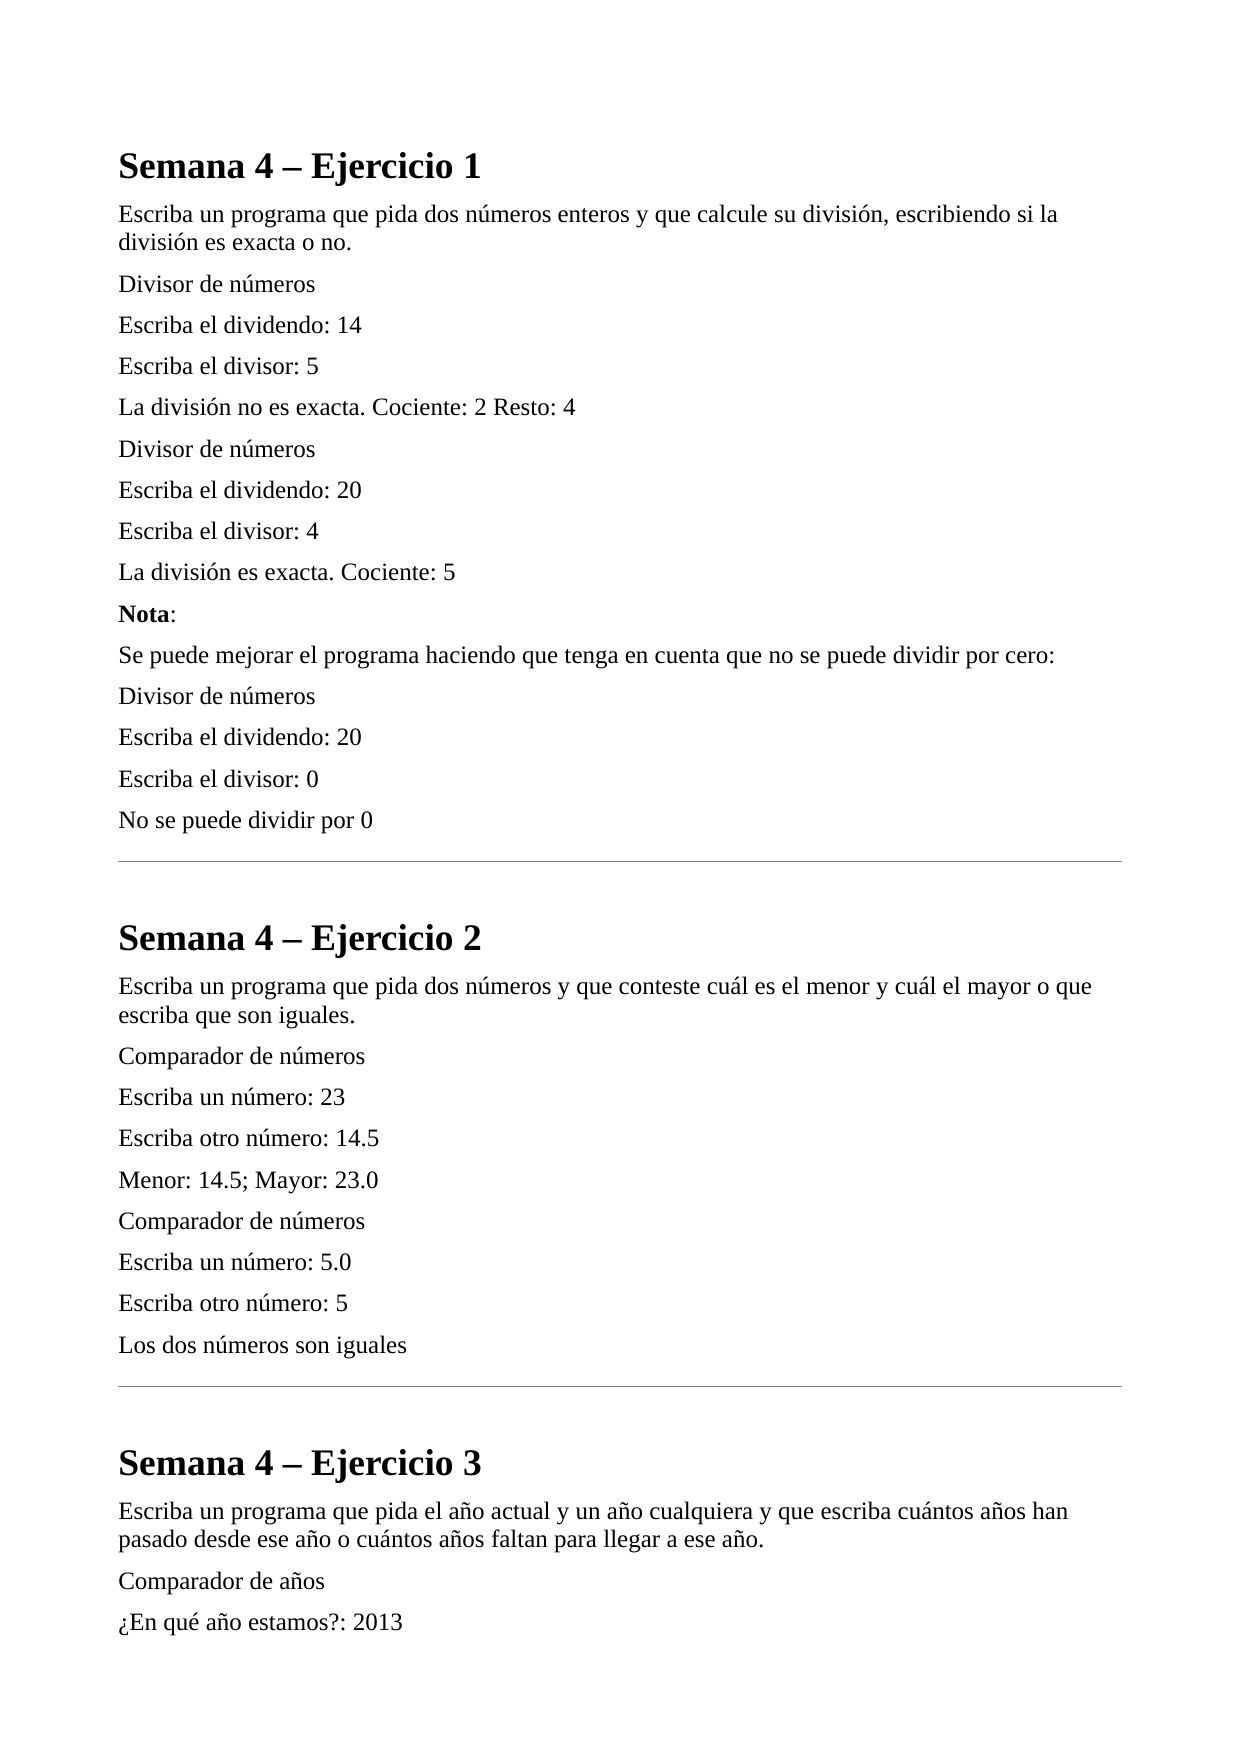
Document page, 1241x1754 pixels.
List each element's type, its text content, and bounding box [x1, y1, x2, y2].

text Escriba un programa que pida dos números enteros y que calcule su división, escribiendo si la división es exacta o no. [118, 199, 1122, 256]
text ¿En qué año estamos?: 2013 [118, 1607, 1122, 1636]
subtitle Semana 4 – Ejercicio 1 [118, 143, 1122, 186]
text Comparador de números [118, 1041, 1122, 1070]
text Escriba el dividendo: 14 [118, 310, 1122, 339]
text No se puede dividir por 0 [118, 805, 1122, 834]
subtitle Semana 4 – Ejercicio 2 [118, 915, 1122, 958]
text Comparador de números [118, 1206, 1122, 1235]
text Escriba un programa que pida el año actual y un año cualquiera y que escriba cuántos años han pasado desde ese año o cuántos años faltan para llegar a ese año. [118, 1496, 1122, 1553]
text Los dos números son iguales [118, 1330, 1122, 1358]
text Nota: [118, 599, 1122, 627]
text Escriba un programa que pida dos números y que conteste cuál es el menor y cuál el mayor o que escriba que son iguales. [118, 971, 1122, 1028]
text Se puede mejorar el programa haciendo que tenga en cuenta que no se puede dividir por cero: [118, 640, 1122, 669]
text Comparador de años [118, 1566, 1122, 1594]
text Escriba un número: 5.0 [118, 1247, 1122, 1276]
text Escriba el divisor: 0 [118, 764, 1122, 792]
text Escriba el divisor: 4 [118, 516, 1122, 545]
text La división no es exacta. Cociente: 2 Resto: 4 [118, 392, 1122, 421]
subtitle Semana 4 – Ejercicio 3 [118, 1440, 1122, 1483]
text Escriba otro número: 14.5 [118, 1123, 1122, 1152]
text Escriba otro número: 5 [118, 1288, 1122, 1317]
text Divisor de números [118, 269, 1122, 297]
text Escriba el dividendo: 20 [118, 722, 1122, 751]
text Divisor de números [118, 681, 1122, 710]
text Divisor de números [118, 434, 1122, 462]
text Menor: 14.5; Mayor: 23.0 [118, 1165, 1122, 1193]
text La división es exacta. Cociente: 5 [118, 557, 1122, 586]
text Escriba el dividendo: 20 [118, 475, 1122, 504]
text Escriba un número: 23 [118, 1082, 1122, 1111]
text Escriba el divisor: 5 [118, 351, 1122, 380]
